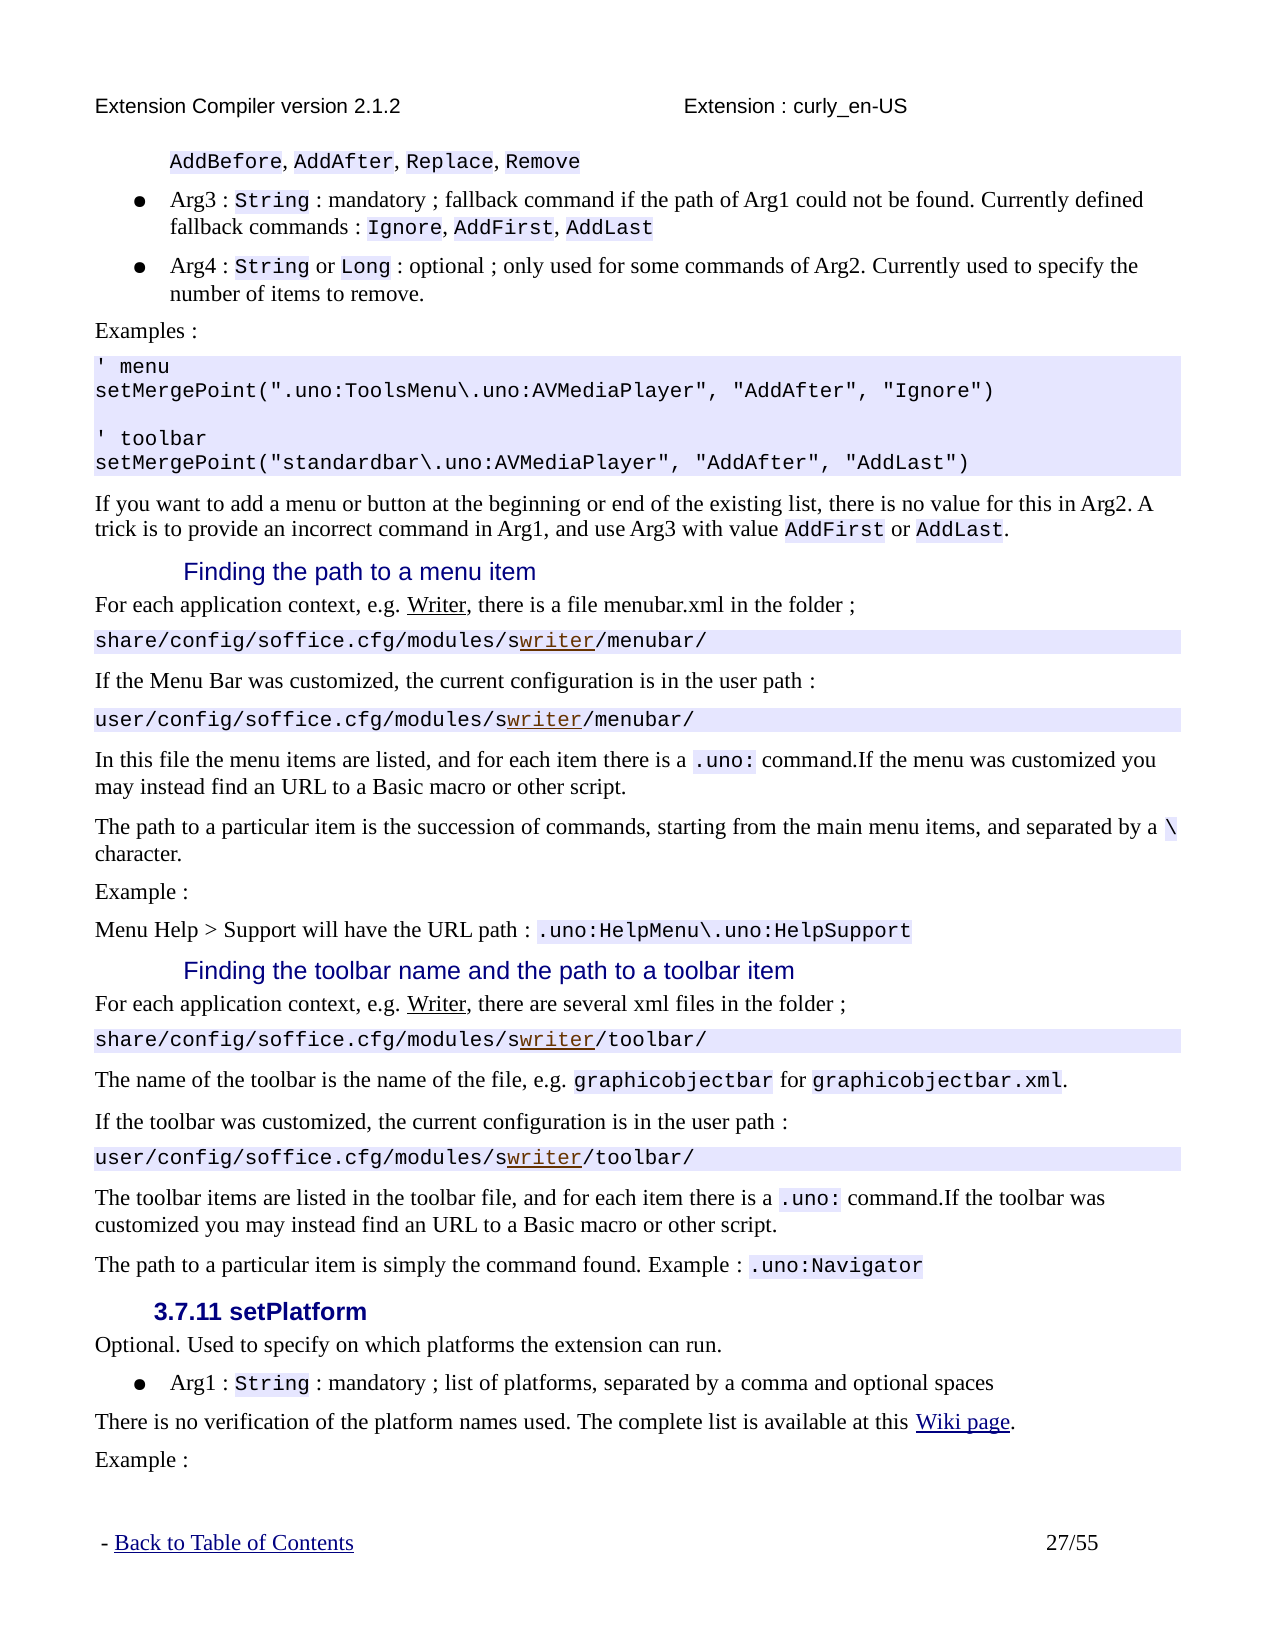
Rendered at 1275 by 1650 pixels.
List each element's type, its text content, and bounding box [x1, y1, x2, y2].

text Menu Help > Support will have the URL path : .uno:HelpMenu\.uno:HelpSupport [94, 917, 1181, 944]
text Example : [94, 879, 1181, 905]
text The path to a particular item is the succession of commands, starting from the main menu items, and separated by a \ character. [94, 814, 1181, 867]
list AddBefore, AddAfter, Replace, Remove [132, 147, 1181, 174]
text In this file the menu items are listed, and for each item there is a .uno: command.If the menu was customized you may instead find an URL to a Basic macro or other script. [94, 747, 1181, 799]
text setMergePoint(".uno:ToolsMenu\.uno:AVMediaPlayer", "AddAfter", "Ignore") [94, 380, 1181, 404]
text For each application context, e.g. Writer, there is a file menubar.xml in the folder ; [94, 592, 1181, 617]
list Arg3 : String : mandatory ; fallback command if the path of Arg1 could not be found. Currently defined fallback commands : Ignore, AddFirst, AddLast [132, 187, 1181, 241]
text Example : [94, 1447, 1181, 1473]
text user/config/soffice.cfg/modules/swriter/menubar/ [94, 708, 1181, 732]
subtitle setPlatform [153, 1298, 1181, 1326]
text The path to a particular item is simply the command found. Example : .uno:Navigator [94, 1252, 1181, 1279]
text user/config/soffice.cfg/modules/swriter/toolbar/ [582, 1147, 1181, 1171]
subtitle Finding the toolbar name and the path to a toolbar item [183, 957, 1181, 985]
text share/config/soffice.cfg/modules/swriter/toolbar/ [594, 1029, 1181, 1053]
text share/config/soffice.cfg/modules/swriter/toolbar/ [94, 1029, 520, 1053]
text Examples : [94, 318, 1181, 344]
text If you want to add a menu or button at the beginning or end of the existing list, there is no value for this in Arg2. A trick is to provide an incorrect command in Arg1, and use Arg3 with value AddFirst or AddLast. [94, 491, 1181, 543]
text Optional. Used to specify on which platforms the extension can run. [94, 1332, 1181, 1357]
text share/config/soffice.cfg/modules/swriter/menubar/ [594, 630, 1181, 654]
text If the toolbar was customized, the current configuration is in the user path : [94, 1109, 1181, 1134]
list Arg4 : String or Long : optional ; only used for some commands of Arg2. Currently used to specify the number of items to remove. [132, 253, 1181, 306]
text The toolbar items are listed in the toolbar file, and for each item there is a .uno: command.If the toolbar was customized you may instead find an URL to a Basic macro or other script. [94, 1185, 1181, 1238]
text For each application context, e.g. Writer, there are several xml files in the folder ; [94, 991, 1181, 1016]
text There is no verification of the platform names used. The complete list is available at this Wiki page. [94, 1409, 1181, 1435]
text The name of the toolbar is the name of the file, e.g. graphicobjectbar for graphicobjectbar.xml. [94, 1067, 1181, 1094]
text ' toolbar [94, 428, 1181, 452]
subtitle Finding the path to a menu item [183, 558, 1181, 586]
text share/config/soffice.cfg/modules/swriter/menubar/ [94, 630, 520, 654]
text user/config/soffice.cfg/modules/swriter/toolbar/ [94, 1147, 507, 1171]
list Arg1 : String : mandatory ; list of platforms, separated by a comma and optional spaces [132, 1370, 1181, 1397]
text setMergePoint("standardbar\.uno:AVMediaPlayer", "AddAfter", "AddLast") [94, 452, 1181, 476]
text ' menu [94, 356, 1181, 380]
text If the Menu Bar was customized, the current configuration is in the user path : [94, 668, 1181, 694]
